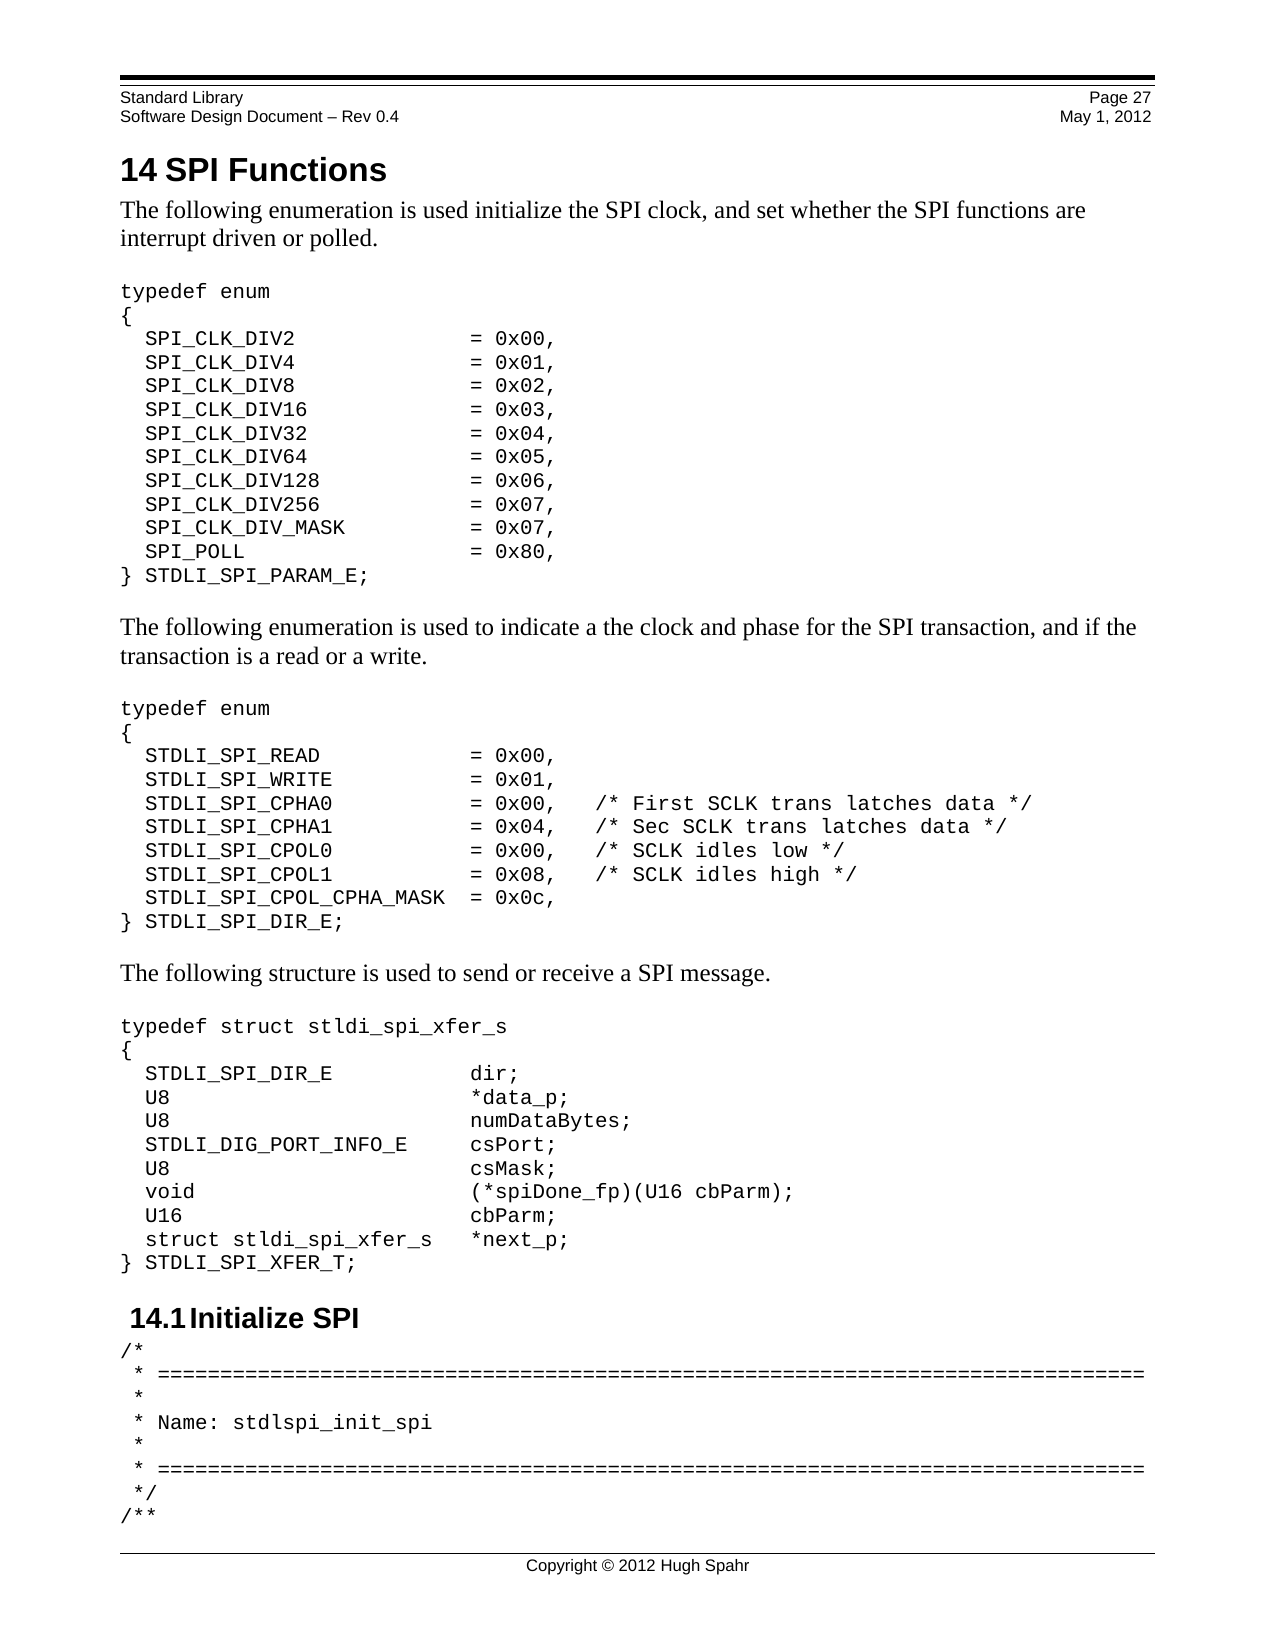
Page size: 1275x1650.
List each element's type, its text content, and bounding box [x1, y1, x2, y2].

text STDLI_SPI_DIR_E dir; [120, 1063, 1155, 1087]
text The following enumeration is used initialize the SPI clock, and set whether the SPI functions are interrupt driven or polled. [120, 195, 1155, 252]
text STDLI_SPI_WRITE = 0x01, [120, 769, 1155, 793]
text { [120, 722, 1155, 746]
text STDLI_SPI_CPOL_CPHA_MASK = 0x0c, [120, 887, 1155, 911]
text struct stldi_spi_xfer_s *next_p; [120, 1229, 1155, 1252]
text U16 cbParm; [120, 1205, 1155, 1229]
text U8 numDataBytes; [120, 1110, 1155, 1134]
text { [120, 304, 1155, 328]
text /** [120, 1506, 1155, 1530]
text SPI_CLK_DIV64 = 0x05, [120, 446, 1155, 470]
text STDLI_SPI_CPOL0 = 0x00, /* SCLK idles low */ [120, 840, 1155, 864]
text * =============================================================================== [120, 1364, 1155, 1388]
text * [120, 1435, 1155, 1459]
text U8 *data_p; [120, 1087, 1155, 1110]
text } STDLI_SPI_XFER_T; [120, 1252, 1155, 1276]
text * =============================================================================== [120, 1459, 1155, 1483]
text typedef enum [120, 698, 1155, 722]
text STDLI_SPI_CPHA1 = 0x04, /* Sec SCLK trans latches data */ [120, 816, 1155, 840]
text STDLI_SPI_CPOL1 = 0x08, /* SCLK idles high */ [120, 864, 1155, 887]
text The following enumeration is used to indicate a the clock and phase for the SPI transaction, and if the transaction is a read or a write. [120, 612, 1155, 669]
text void (*spiDone_fp)(U16 cbParm); [120, 1181, 1155, 1205]
text STDLI_DIG_PORT_INFO_E csPort; [120, 1134, 1155, 1158]
text { [120, 1039, 1155, 1063]
text } STDLI_SPI_PARAM_E; [120, 565, 1155, 588]
text SPI_CLK_DIV4 = 0x01, [120, 352, 1155, 376]
text STDLI_SPI_CPHA0 = 0x00, /* First SCLK trans latches data */ [120, 793, 1155, 816]
text STDLI_SPI_READ = 0x00, [120, 746, 1155, 769]
text } STDLI_SPI_DIR_E; [120, 911, 1155, 935]
text SPI_CLK_DIV128 = 0x06, [120, 470, 1155, 494]
text * [120, 1388, 1155, 1412]
text SPI_CLK_DIV2 = 0x00, [120, 328, 1155, 352]
text /* [120, 1341, 1155, 1364]
text SPI_CLK_DIV_MASK = 0x07, [120, 517, 1155, 541]
text U8 csMask; [120, 1158, 1155, 1181]
text typedef struct stldi_spi_xfer_s [120, 1016, 1155, 1039]
subtitle SPI Functions [120, 150, 1155, 188]
text SPI_CLK_DIV16 = 0x03, [120, 399, 1155, 423]
text SPI_CLK_DIV256 = 0x07, [120, 494, 1155, 517]
text SPI_CLK_DIV8 = 0x02, [120, 376, 1155, 399]
text SPI_POLL = 0x80, [120, 541, 1155, 565]
text typedef enum [120, 281, 1155, 304]
text SPI_CLK_DIV32 = 0x04, [120, 423, 1155, 446]
text */ [120, 1483, 1155, 1506]
subtitle Initialize SPI [129, 1301, 1155, 1334]
text * Name: stdlspi_init_spi [120, 1412, 1155, 1435]
text The following structure is used to send or receive a SPI message. [120, 958, 1155, 987]
